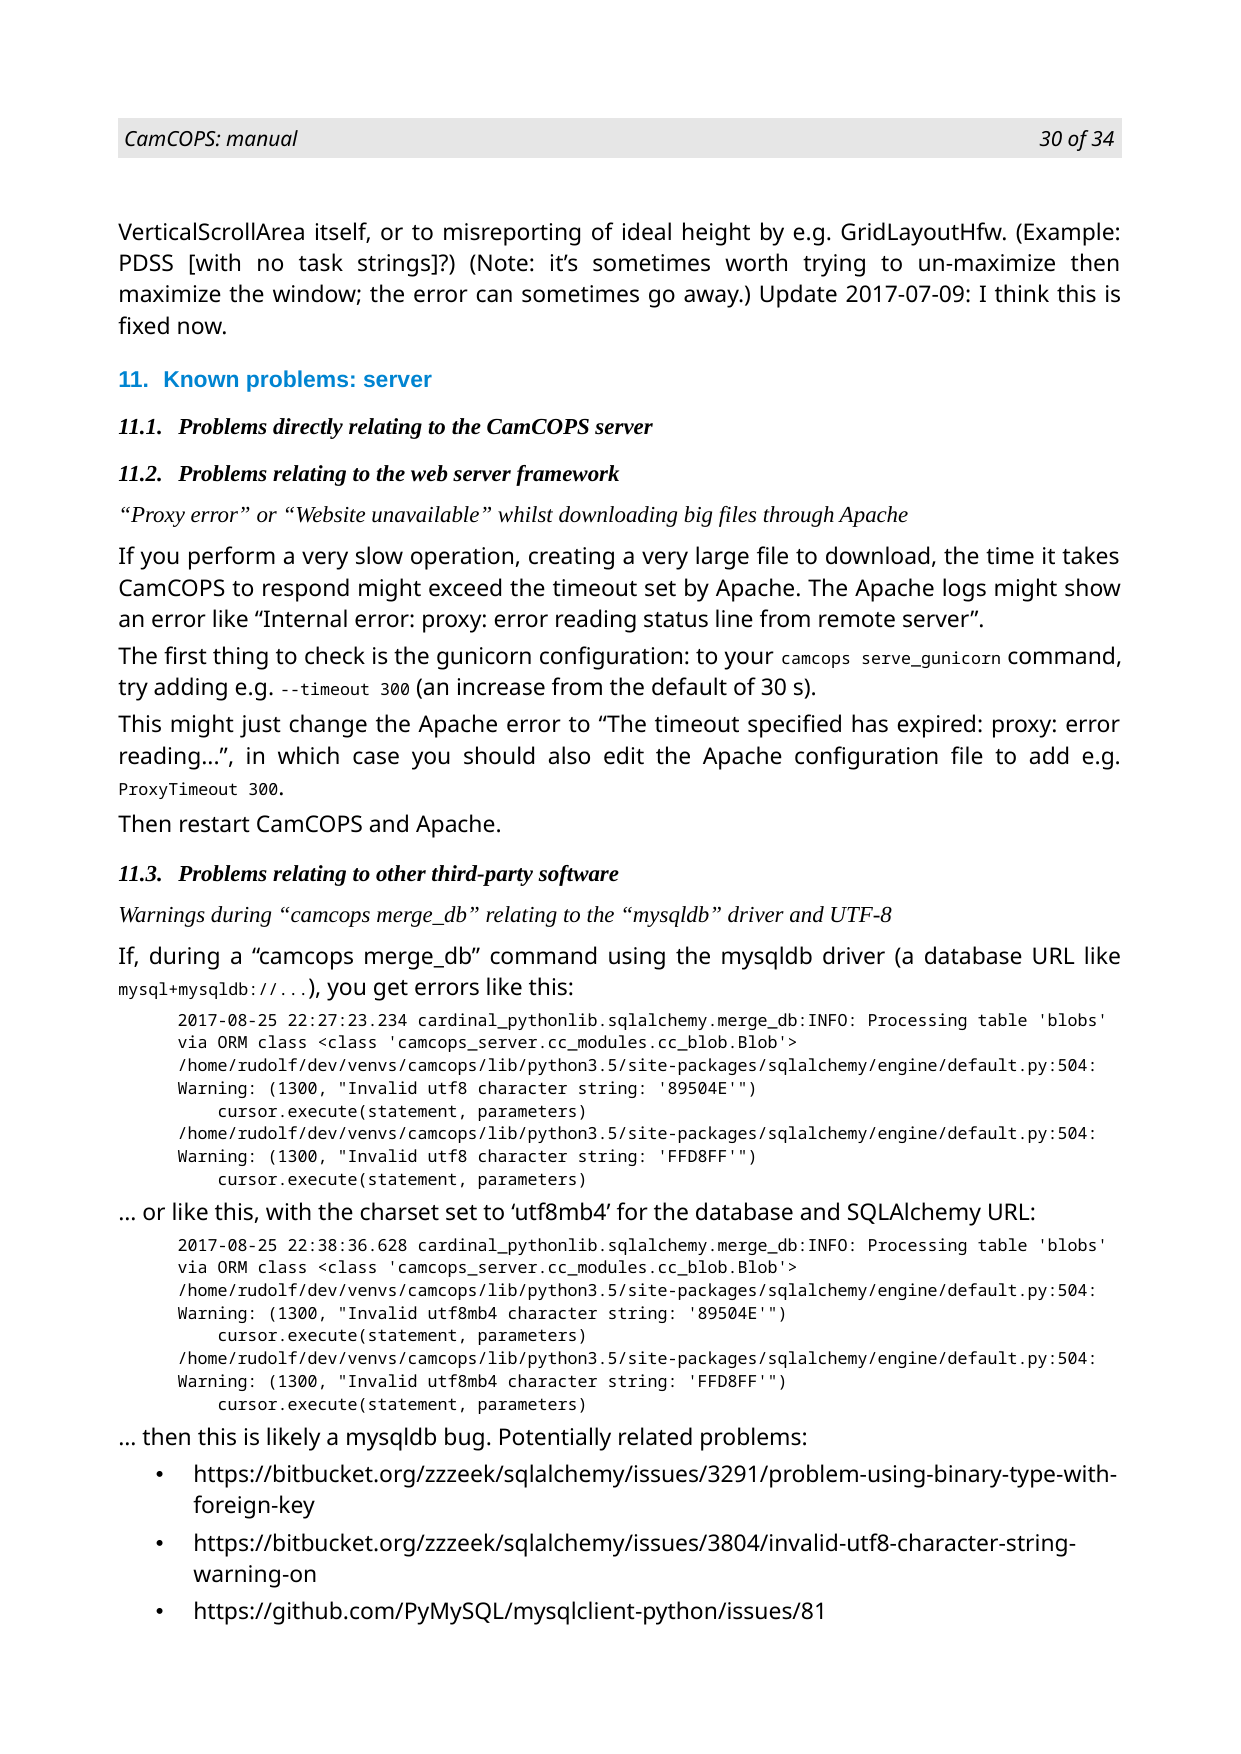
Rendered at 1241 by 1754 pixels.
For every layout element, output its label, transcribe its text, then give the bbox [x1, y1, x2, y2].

text If, during a “camcops merge_db” command using the mysqldb driver (a database URL like mysql+mysqldb://...), you get errors like this: [118, 940, 1122, 1002]
text cursor.execute(statement, parameters) [177, 1392, 1122, 1415]
subtitle Problems directly relating to the CamCOPS server [118, 413, 1122, 439]
subtitle Warnings during “camcops merge_db” relating to the “mysqldb” driver and UTF-8 [118, 901, 1122, 928]
text cursor.execute(statement, parameters) [177, 1167, 1122, 1190]
subtitle Problems relating to the web server framework [118, 460, 1122, 487]
list https://bitbucket.org/zzzeek/sqlalchemy/issues/3804/invalid-utf8-character-string-warning-on [156, 1526, 1122, 1589]
text cursor.execute(statement, parameters) [177, 1099, 1122, 1122]
text /home/rudolf/dev/venvs/camcops/lib/python3.5/site-packages/sqlalchemy/engine/default.py:504: Warning: (1300, "Invalid utf8mb4 character string: 'FFD8FF'") [177, 1347, 1122, 1392]
subtitle Problems relating to other third-party software [118, 860, 1122, 886]
text The first thing to check is the gunicorn configuration: to your camcops serve_gunicorn command, try adding e.g. --timeout 300 (an increase from the default of 30 s). [118, 640, 1122, 702]
text … then this is likely a mysqldb bug. Potentially related problems: [118, 1421, 1122, 1452]
list https://github.com/PyMySQL/mysqlclient-python/issues/81 [156, 1595, 1122, 1626]
text If you perform a very slow operation, creating a very large file to download, the time it takes CamCOPS to respond might exceed the timeout set by Apache. The Apache logs might show an error like “Internal error: proxy: error reading status line from remote server”. [118, 540, 1122, 634]
text cursor.execute(statement, parameters) [177, 1324, 1122, 1347]
subtitle “Proxy error” or “Website unavailable” whilst downloading big files through Apache [118, 501, 1122, 528]
list https://bitbucket.org/zzzeek/sqlalchemy/issues/3291/problem-using-binary-type-with-foreign-key [156, 1458, 1122, 1521]
text VerticalScrollArea itself, or to misreporting of ideal height by e.g. GridLayoutHfw. (Example: PDSS [with no task strings]?) (Note: it’s sometimes worth trying to un-maximize then maximize the window; the error can sometimes go away.) Update 2017-07-09: I think this is fixed now. [118, 216, 1122, 341]
text Then restart CamCOPS and Apache. [118, 808, 1122, 839]
text /home/rudolf/dev/venvs/camcops/lib/python3.5/site-packages/sqlalchemy/engine/default.py:504: Warning: (1300, "Invalid utf8mb4 character string: '89504E'") [177, 1279, 1122, 1324]
text … or like this, with the charset set to ‘utf8mb4’ for the database and SQLAlchemy URL: [118, 1196, 1122, 1227]
text /home/rudolf/dev/venvs/camcops/lib/python3.5/site-packages/sqlalchemy/engine/default.py:504: Warning: (1300, "Invalid utf8 character string: '89504E'") [177, 1054, 1122, 1099]
text 2017-08-25 22:38:36.628 cardinal_pythonlib.sqlalchemy.merge_db:INFO: Processing table 'blobs' via ORM class <class 'camcops_server.cc_modules.cc_blob.Blob'> [177, 1233, 1122, 1279]
subtitle Known problems: server [118, 366, 1122, 392]
text /home/rudolf/dev/venvs/camcops/lib/python3.5/site-packages/sqlalchemy/engine/default.py:504: Warning: (1300, "Invalid utf8 character string: 'FFD8FF'") [177, 1122, 1122, 1167]
text This might just change the Apache error to “The timeout specified has expired: proxy: error reading...”, in which case you should also edit the Apache configuration file to add e.g. ProxyTimeout 300. [118, 708, 1122, 802]
text 2017-08-25 22:27:23.234 cardinal_pythonlib.sqlalchemy.merge_db:INFO: Processing table 'blobs' via ORM class <class 'camcops_server.cc_modules.cc_blob.Blob'> [177, 1008, 1122, 1054]
